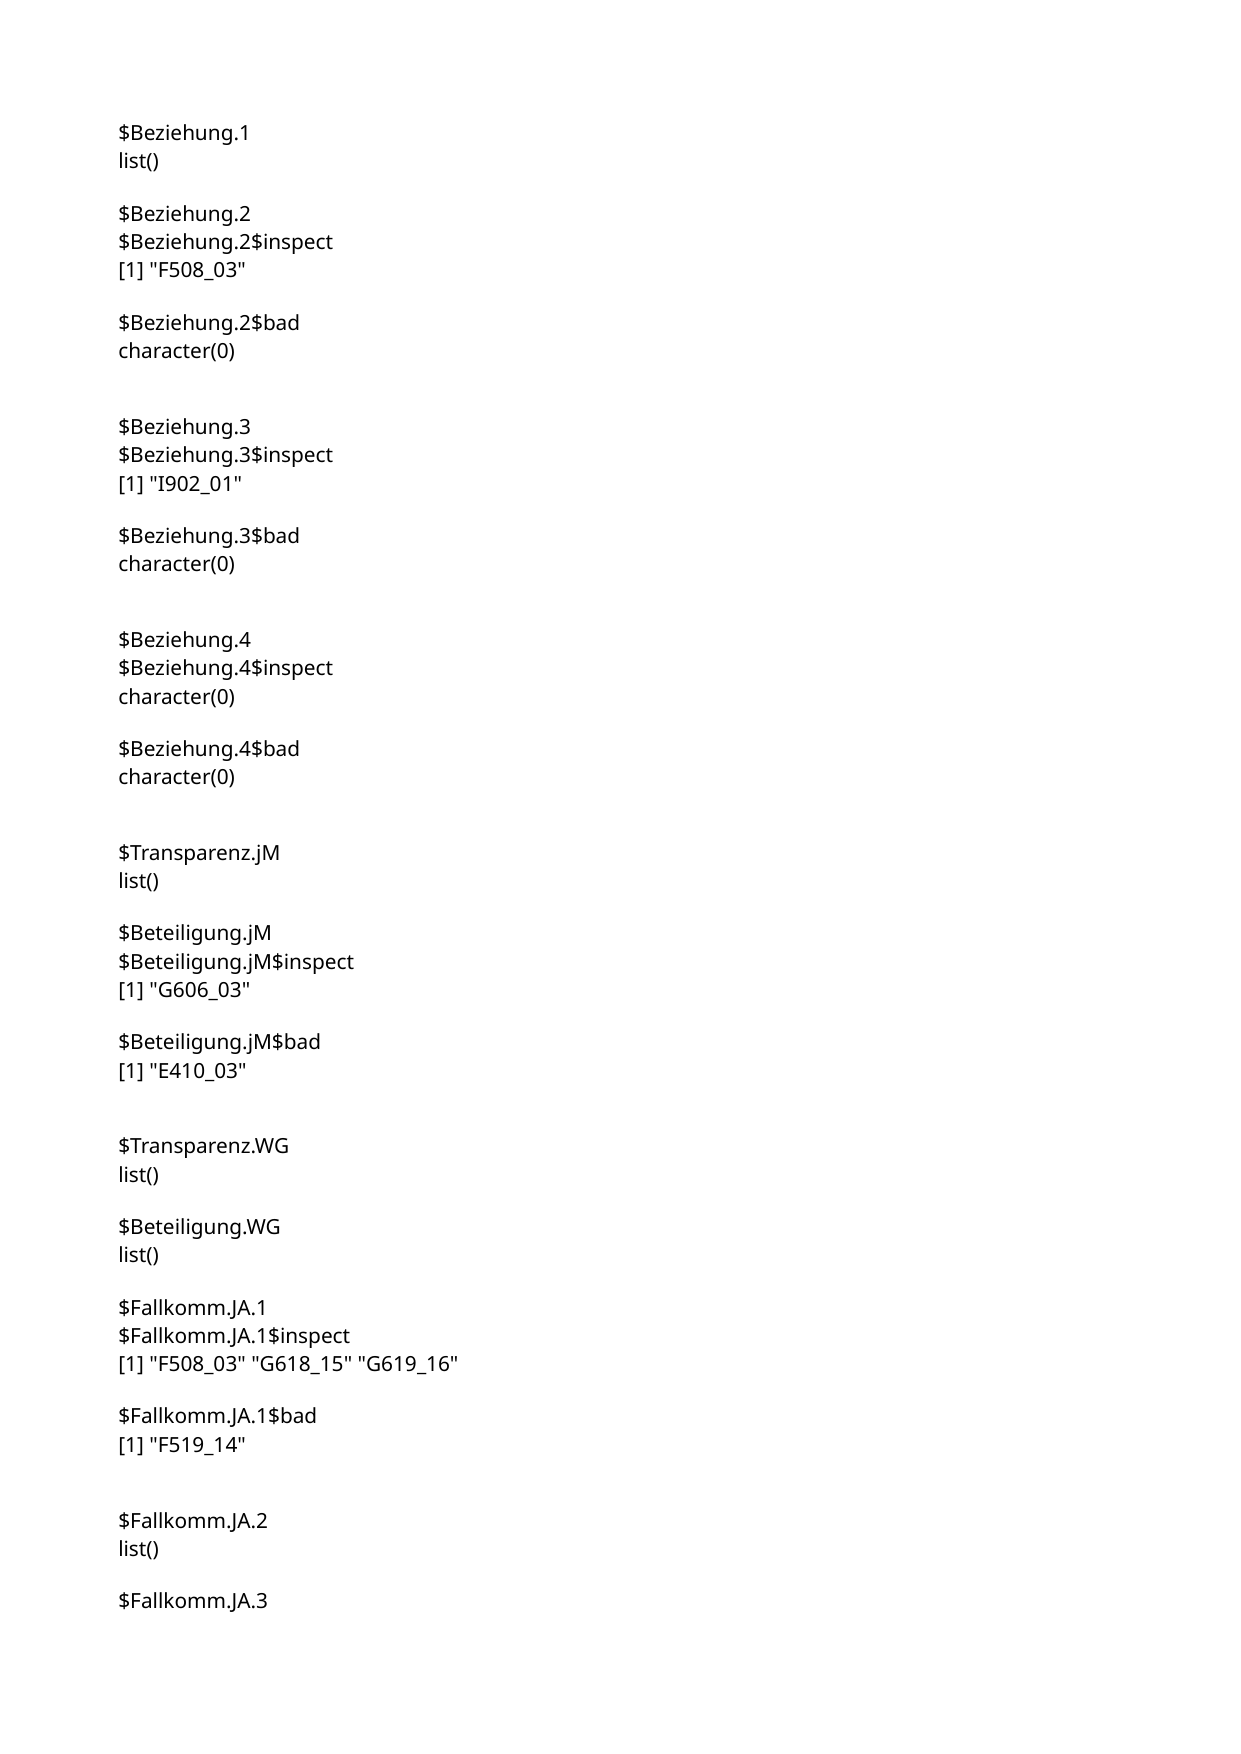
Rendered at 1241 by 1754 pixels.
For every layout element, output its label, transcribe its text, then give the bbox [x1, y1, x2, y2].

text $Beziehung.3$bad [118, 521, 1122, 549]
text $Beziehung.2$bad [118, 308, 1122, 336]
text character(0) [118, 549, 1122, 578]
text list() [118, 147, 1122, 175]
text $Fallkomm.JA.1$inspect [118, 1321, 1122, 1349]
text list() [118, 1534, 1122, 1563]
text character(0) [118, 762, 1122, 791]
text $Beziehung.3 [118, 412, 1122, 440]
text $Fallkomm.JA.2 [118, 1506, 1122, 1534]
text $Fallkomm.JA.3 [118, 1586, 1122, 1615]
text $Beteiligung.jM$bad [118, 1027, 1122, 1056]
text $Transparenz.WG [118, 1132, 1122, 1160]
text $Fallkomm.JA.1 [118, 1293, 1122, 1321]
text $Beteiligung.jM [118, 918, 1122, 947]
text $Transparenz.jM [118, 838, 1122, 866]
text $Beziehung.2 [118, 199, 1122, 227]
text $Beziehung.2$inspect [118, 227, 1122, 256]
text $Beteiligung.jM$inspect [118, 947, 1122, 975]
text list() [118, 1241, 1122, 1269]
text $Beziehung.1 [118, 118, 1122, 147]
text list() [118, 866, 1122, 895]
text [1] "G606_03" [118, 975, 1122, 1004]
text $Beziehung.4 [118, 625, 1122, 653]
text $Beziehung.4$inspect [118, 653, 1122, 682]
text character(0) [118, 336, 1122, 364]
text [1] "E410_03" [118, 1056, 1122, 1084]
text [1] "F508_03" "G618_15" "G619_16" [118, 1349, 1122, 1378]
text $Beteiligung.WG [118, 1212, 1122, 1241]
text $Beziehung.4$bad [118, 734, 1122, 762]
text character(0) [118, 682, 1122, 710]
text $Fallkomm.JA.1$bad [118, 1402, 1122, 1430]
text list() [118, 1160, 1122, 1188]
text [1] "F519_14" [118, 1430, 1122, 1458]
text $Beziehung.3$inspect [118, 440, 1122, 469]
text [1] "I902_01" [118, 469, 1122, 497]
text [1] "F508_03" [118, 256, 1122, 284]
